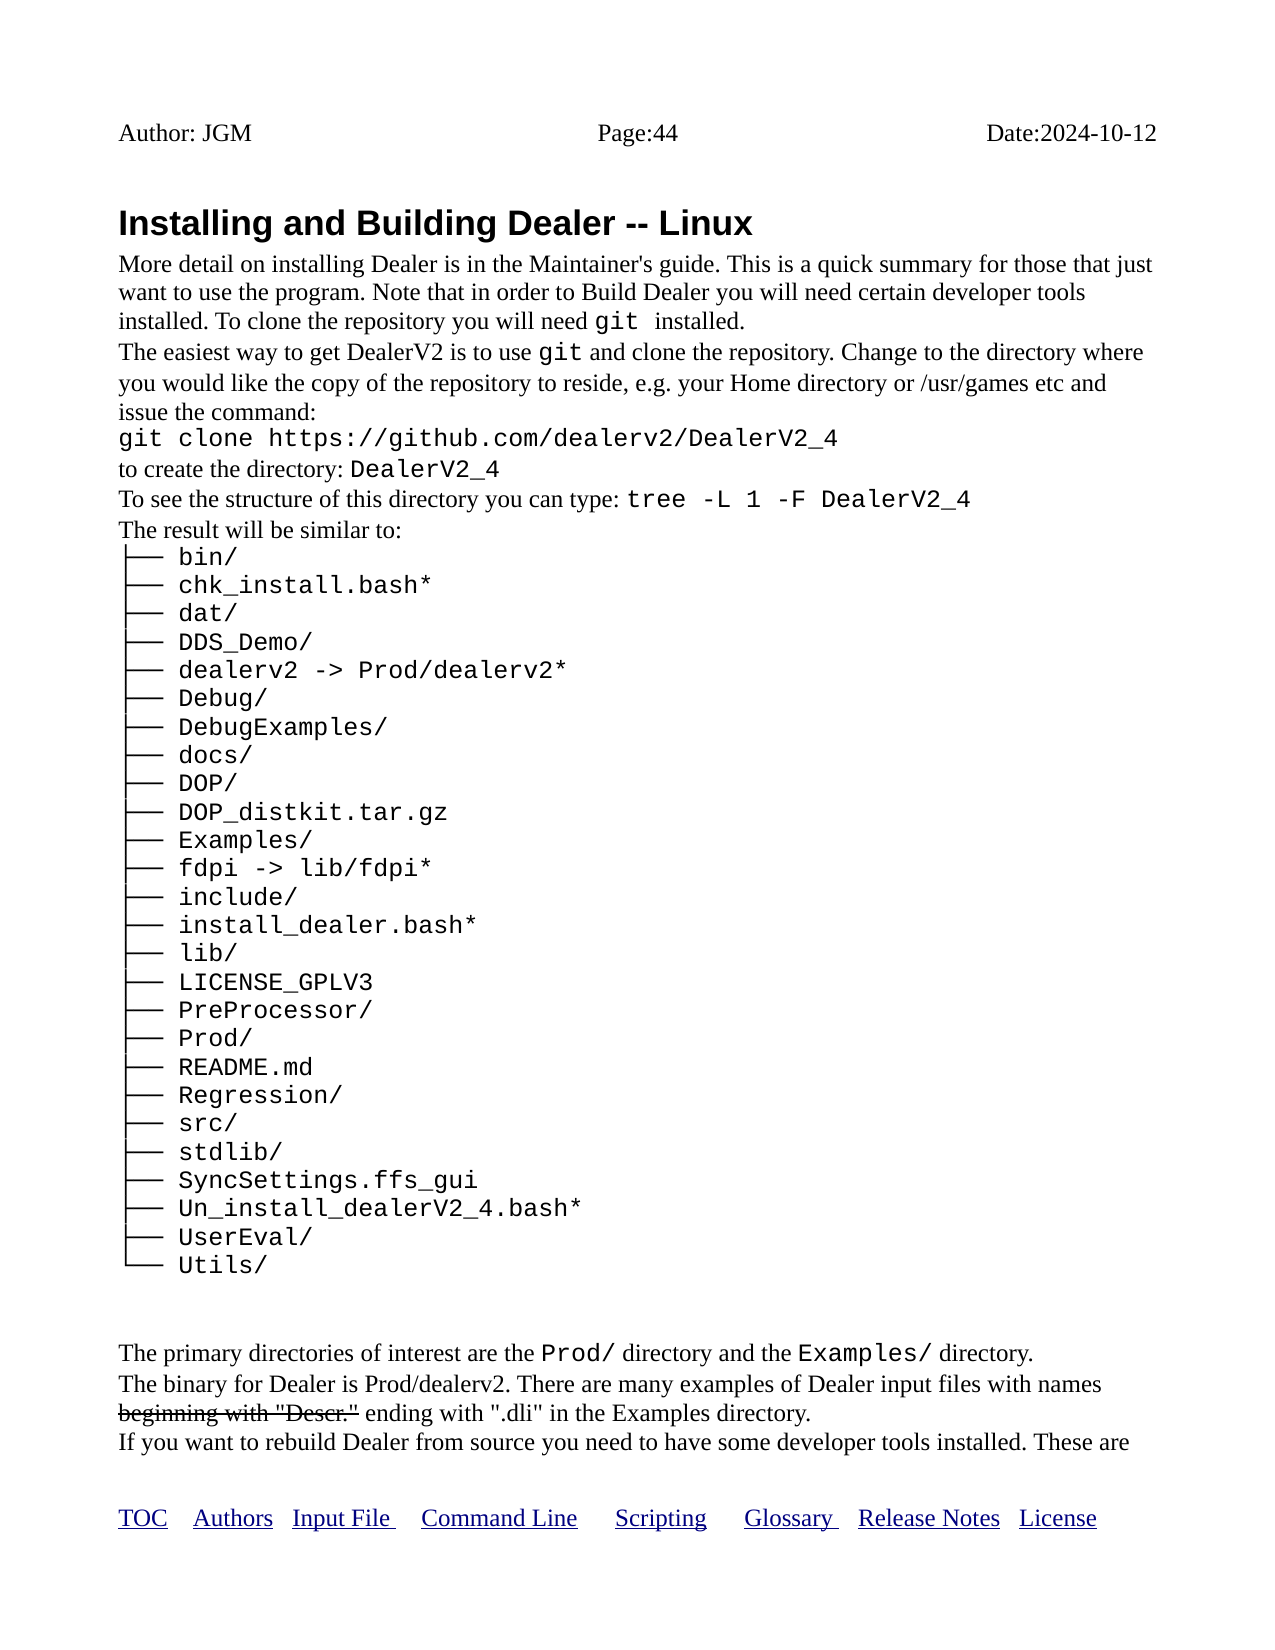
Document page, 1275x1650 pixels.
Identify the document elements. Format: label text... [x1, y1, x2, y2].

text If you want to rebuild Dealer from source you need to have some developer tools installed. These are [118, 1427, 1157, 1455]
text ├── UserEval/ [126, 1224, 1157, 1252]
text ├── DOP_distkit.tar.gz [126, 799, 1157, 827]
text ├── Prod/ [118, 1026, 125, 1054]
text ├── bin/ [126, 544, 1157, 572]
text ├── include/ [126, 884, 1157, 912]
text ├── Regression/ [126, 1082, 1157, 1111]
text ├── Prod/ [126, 1026, 1157, 1054]
text ├── src/ [118, 1111, 125, 1139]
text ├── Un_install_dealerV2_4.bash* [126, 1196, 1157, 1224]
text The binary for Dealer is Prod/dealerv2. There are many examples of Dealer input files with names beginning with "Descr." ending with ".dli" in the Examples directory. [118, 1369, 1157, 1427]
text ├── docs/ [126, 742, 1157, 771]
text ├── DDS_Demo/ [126, 629, 1157, 657]
text ├── dat/ [126, 601, 1157, 629]
text ├── lib/ [118, 941, 125, 969]
text ├── src/ [126, 1111, 1157, 1139]
text The easiest way to get DealerV2 is to use git and clone the repository. Change to the directory where you would like the copy of the repository to reside, e.g. your Home directory or /usr/games etc and issue the command: [118, 337, 1157, 425]
text ├── Debug/ [126, 686, 1157, 714]
text ├── stdlib/ [126, 1139, 1157, 1167]
text ├── dat/ [118, 601, 125, 629]
text ├── DebugExamples/ [126, 714, 1157, 742]
text ├── Examples/ [126, 827, 1157, 856]
text ├── bin/ [118, 544, 125, 572]
text ├── README.md [126, 1054, 1157, 1082]
text ├── dealerv2 -> Prod/dealerv2* [126, 657, 1157, 686]
text git clone https://github.com/dealerv2/DealerV2_4 [118, 425, 1157, 454]
text To see the structure of this directory you can type: tree -L 1 -F DealerV2_4 [118, 484, 1157, 515]
text ├── lib/ [126, 941, 1157, 969]
text └── Utils/ [118, 1252, 1157, 1281]
text ├── docs/ [118, 742, 125, 771]
text The result will be similar to: [118, 515, 1157, 544]
text ├── LICENSE_GPLV3 [126, 969, 1157, 997]
text ├── fdpi -> lib/fdpi* [126, 856, 1157, 884]
text The primary directories of interest are the Prod/ directory and the Examples/ directory. [118, 1338, 1157, 1369]
text ├── SyncSettings.ffs_gui [126, 1167, 1157, 1196]
subtitle Installing and Building Dealer -- Linux [118, 202, 1157, 243]
text ├── chk_install.bash* [126, 572, 1157, 601]
text ├── install_dealer.bash* [126, 912, 1157, 941]
text More detail on installing Dealer is in the Maintainer's guide. This is a quick summary for those that just want to use the program. Note that in order to Build Dealer you will need certain developer tools installed. To clone the repository you will need git installed. [118, 249, 1157, 337]
text ├── DOP/ [126, 771, 1157, 799]
text ├── DOP/ [118, 771, 125, 799]
text to create the directory: DealerV2_4 [118, 454, 1157, 484]
text ├── PreProcessor/ [126, 997, 1157, 1026]
